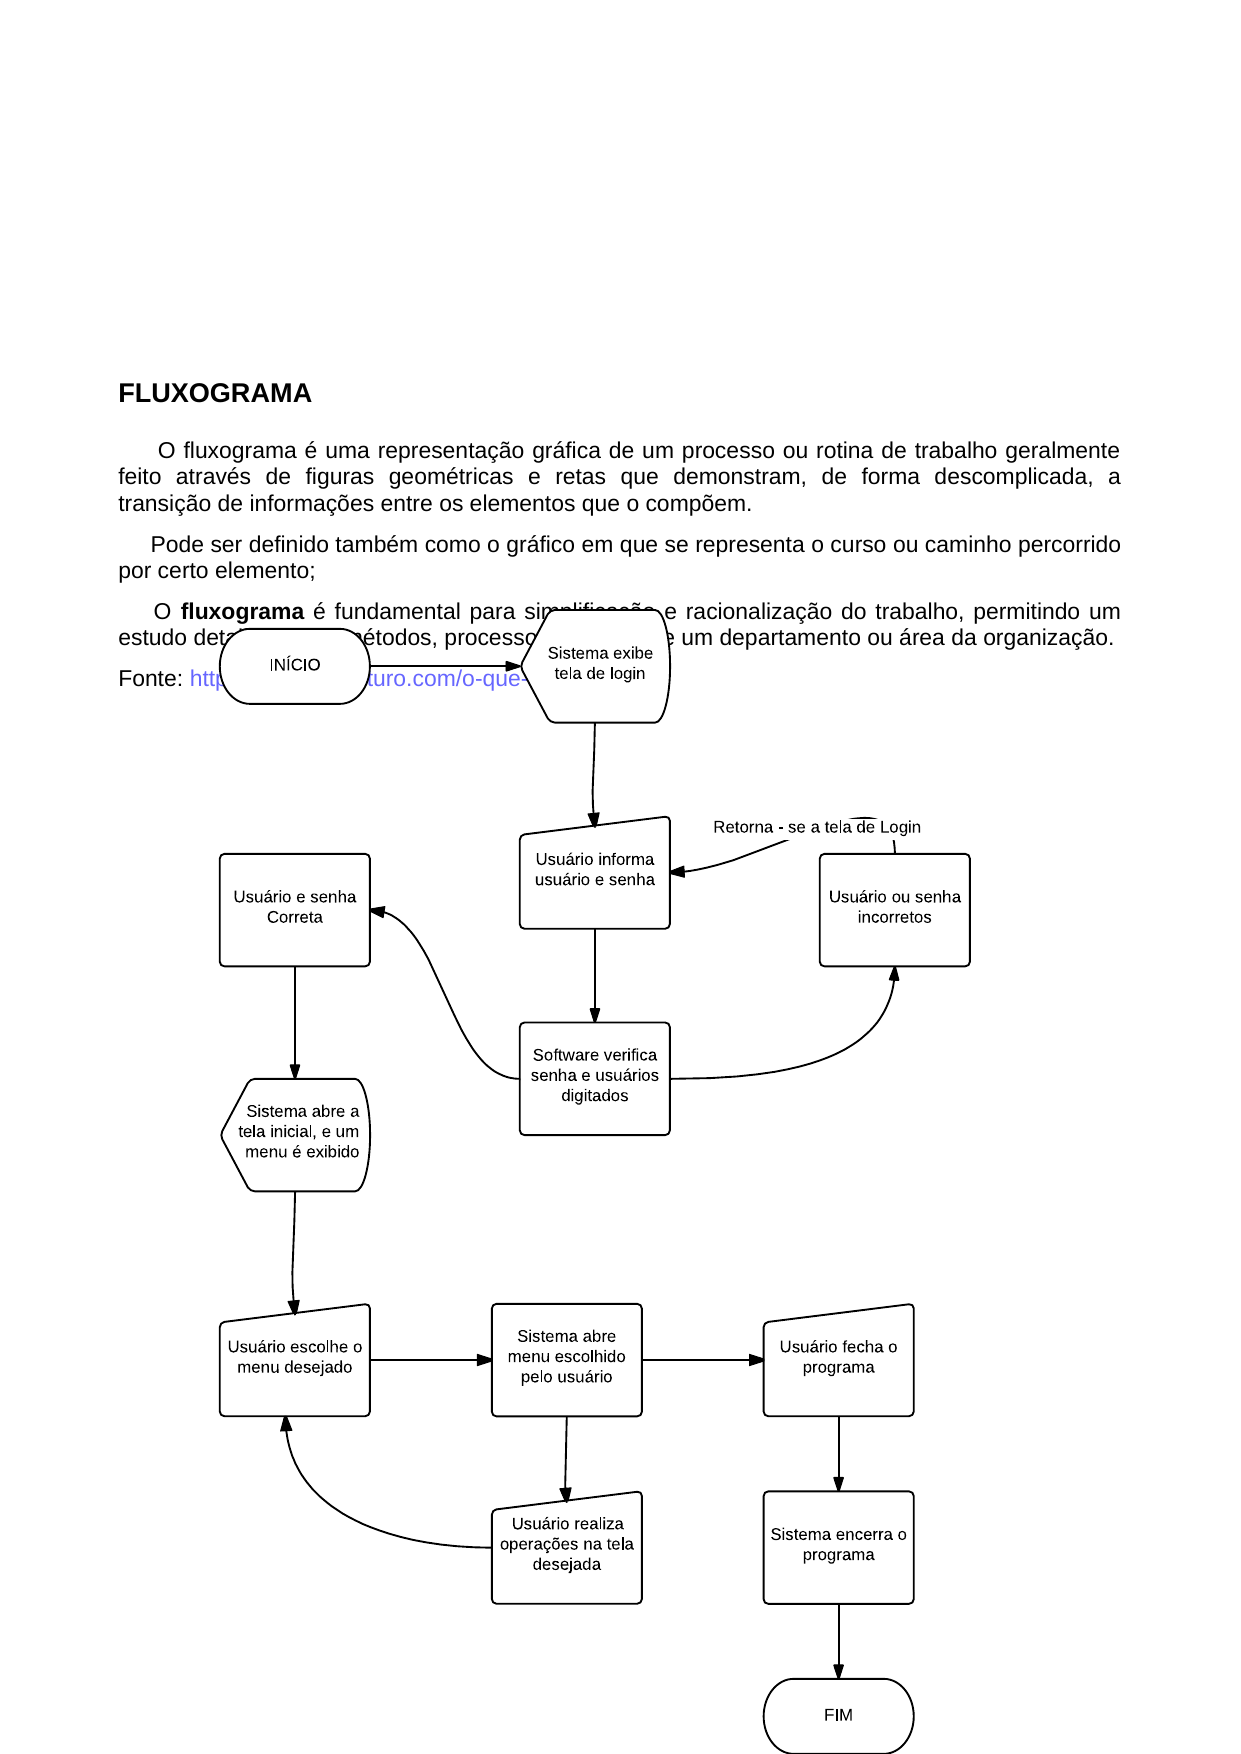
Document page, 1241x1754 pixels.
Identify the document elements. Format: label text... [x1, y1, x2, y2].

text FLUXOGRAMA [118, 377, 1122, 408]
text Pode ser definido também como o gráfico em que se representa o curso ou caminho percorrido por certo elemento; [118, 531, 1122, 583]
text Fonte: http://marketingfuturo.com/o-que-e-fluxograma/ [670, 665, 1122, 691]
text Fonte: http://marketingfuturo.com/o-que-e-fluxograma/ [118, 665, 219, 691]
text O fluxograma é fundamental para simplificação e racionalização do trabalho, permitindo um estudo detalhado dos métodos, processos e rotinas de um departamento ou área da organização. [118, 598, 1122, 651]
text Fonte: http://marketingfuturo.com/o-que-e-fluxograma/ [365, 667, 531, 691]
text O fluxograma é uma representação gráfica de um processo ou rotina de trabalho geralmente feito através de figuras geométricas e retas que demonstram, de forma descomplicada, a transição de informações entre os elementos que o compõem. [118, 437, 1122, 516]
